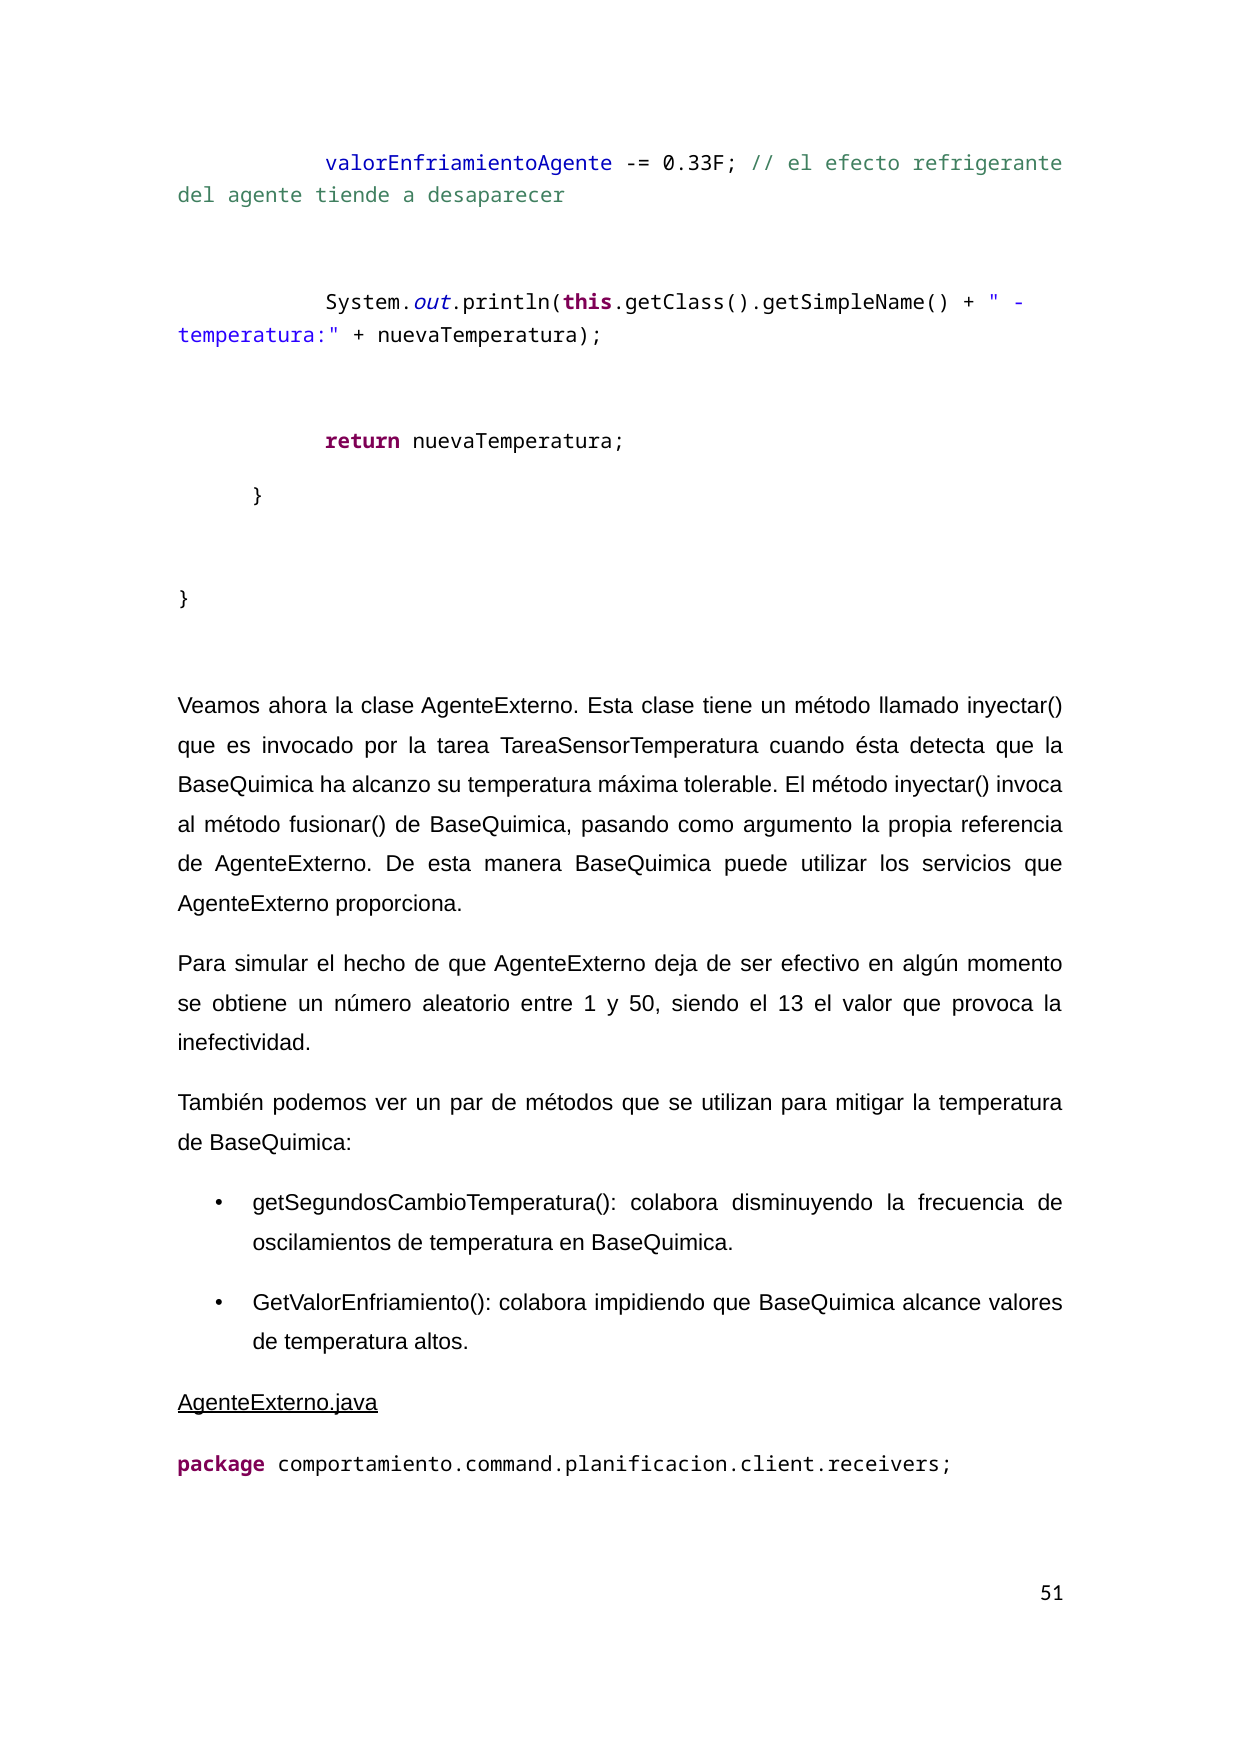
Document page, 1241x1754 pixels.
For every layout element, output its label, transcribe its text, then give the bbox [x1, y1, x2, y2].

text } [177, 583, 1063, 611]
text AgenteExterno.java [177, 1389, 1063, 1415]
text package comportamiento.command.planificacion.client.receivers; [177, 1449, 1063, 1477]
text System.out.println(this.getClass().getSimpleName() + " - temperatura:" + nuevaTemperatura); [177, 287, 1063, 348]
text Veamos ahora la clase AgenteExterno. Esta clase tiene un método llamado inyectar() que es invocado por la tarea TareaSensorTemperatura cuando ésta detecta que la BaseQuimica ha alcanzo su temperatura máxima tolerable. El método inyectar() invoca al método fusionar() de BaseQuimica, pasando como argumento la propia referencia de AgenteExterno. De esta manera BaseQuimica puede utilizar los servicios que AgenteExterno proporciona. [177, 692, 1063, 916]
text } [177, 480, 1063, 508]
text return nuevaTemperatura; [177, 427, 1063, 455]
list getSegundosCambioTemperatura(): colabora disminuyendo la frecuencia de oscilamientos de temperatura en BaseQuimica. [215, 1189, 1063, 1255]
text Para simular el hecho de que AgenteExterno deja de ser efectivo en algún momento se obtiene un número aleatorio entre 1 y 50, siendo el 13 el valor que provoca la inefectividad. [177, 950, 1063, 1055]
list GetValorEnfriamiento(): colabora impidiendo que BaseQuimica alcance valores de temperatura altos. [215, 1289, 1063, 1355]
text También podemos ver un par de métodos que se utilizan para mitigar la temperatura de BaseQuimica: [177, 1089, 1063, 1155]
text valorEnfriamientoAgente -= 0.33F; // el efecto refrigerante del agente tiende a desaparecer [177, 148, 1063, 209]
